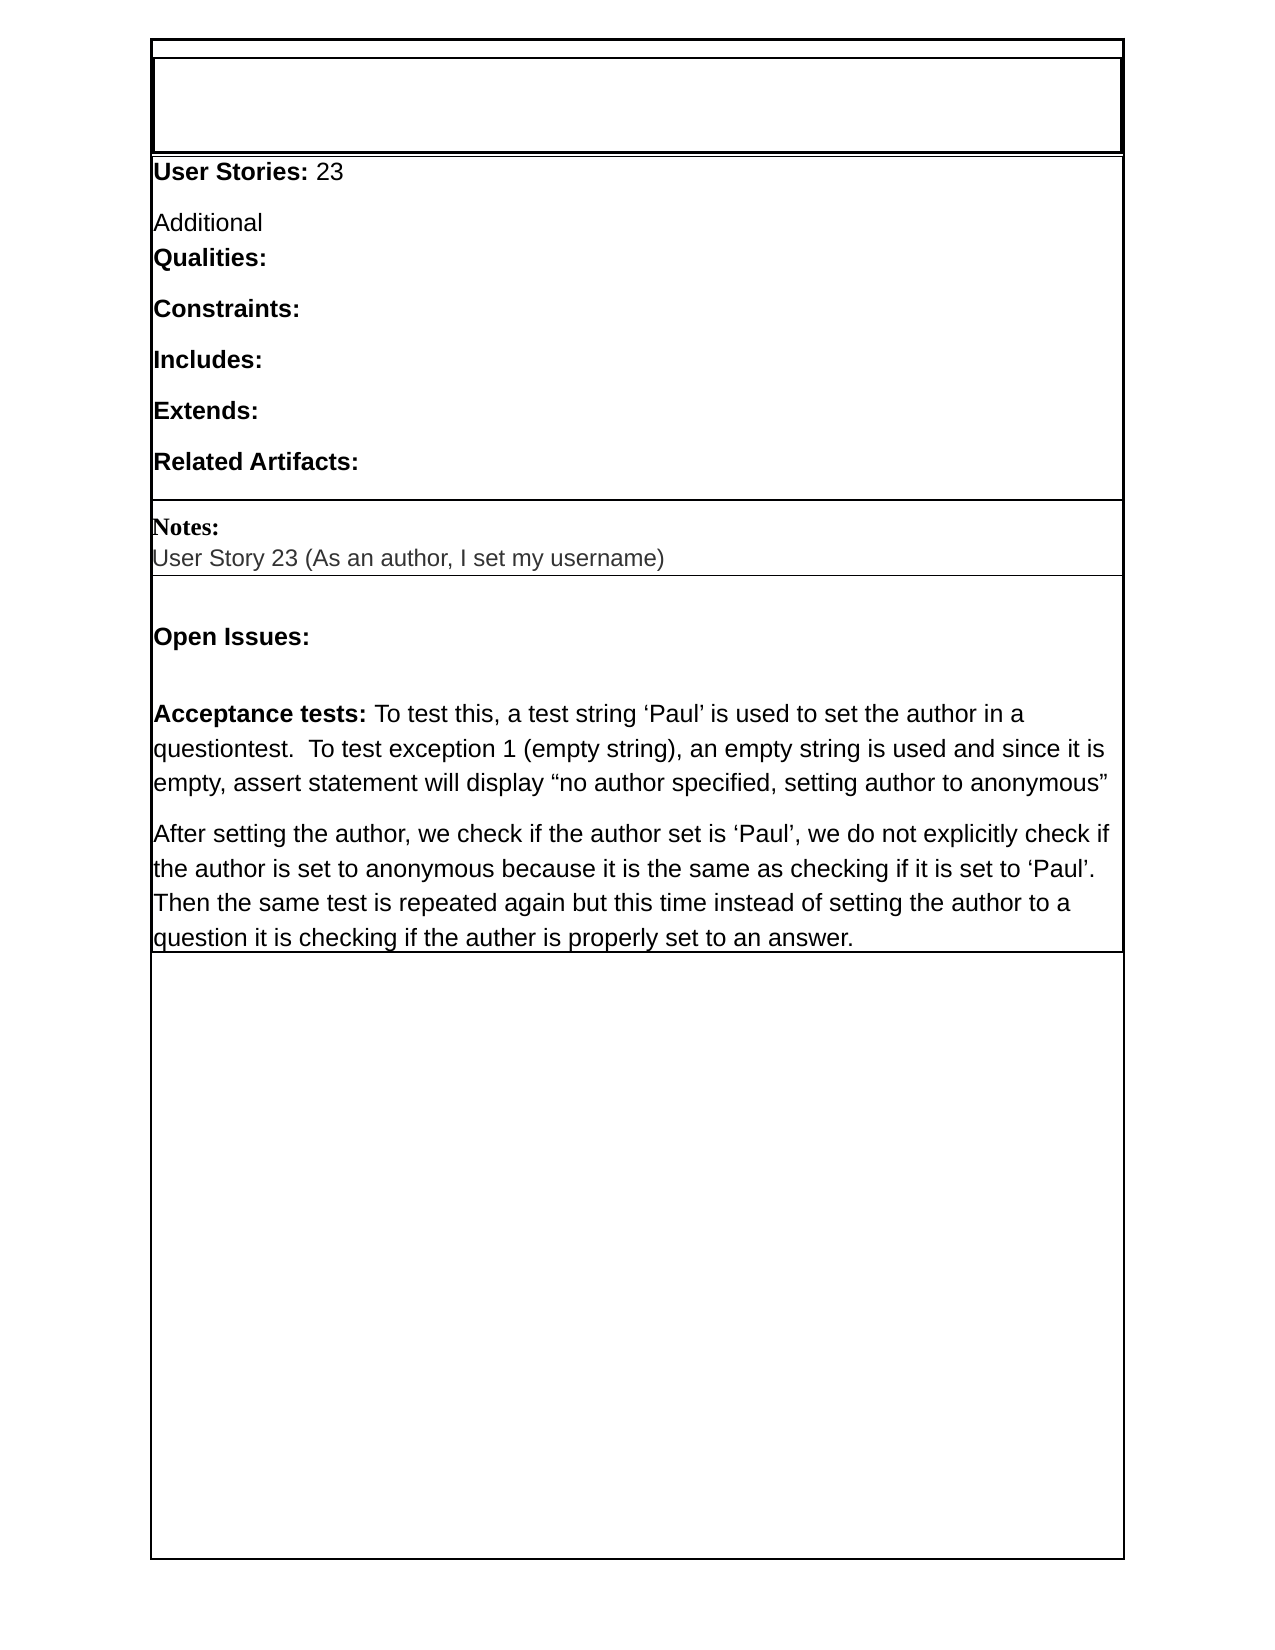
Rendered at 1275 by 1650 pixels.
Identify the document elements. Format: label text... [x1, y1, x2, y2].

text After setting the author, we check if the author set is ‘Paul’, we do not explicitly check if the author is set to anonymous because it is the same as checking if it is set to ‘Paul’. Then the same test is repeated again but this time instead of setting the author to a question it is checking if the auther is properly set to an answer. [153, 818, 1122, 951]
text Related Artifacts: [153, 446, 1122, 499]
text Includes: [153, 343, 1122, 374]
text Constraints: [153, 292, 1122, 323]
text Open Issues: [153, 620, 1122, 650]
text Acceptance tests: To test this, a test string ‘Paul’ is used to set the author in a questiontest. To test exception 1 (empty string), an empty string is used and since it is empty, assert statement will display “no author specified, setting author to anonymous” [153, 697, 1122, 797]
text Additional Qualities: [153, 207, 1122, 271]
text Extends: [153, 394, 1122, 425]
text Notes: User Story 23 (As an author, I set my username) [153, 509, 1122, 572]
text User Stories: 23 [153, 157, 1122, 186]
